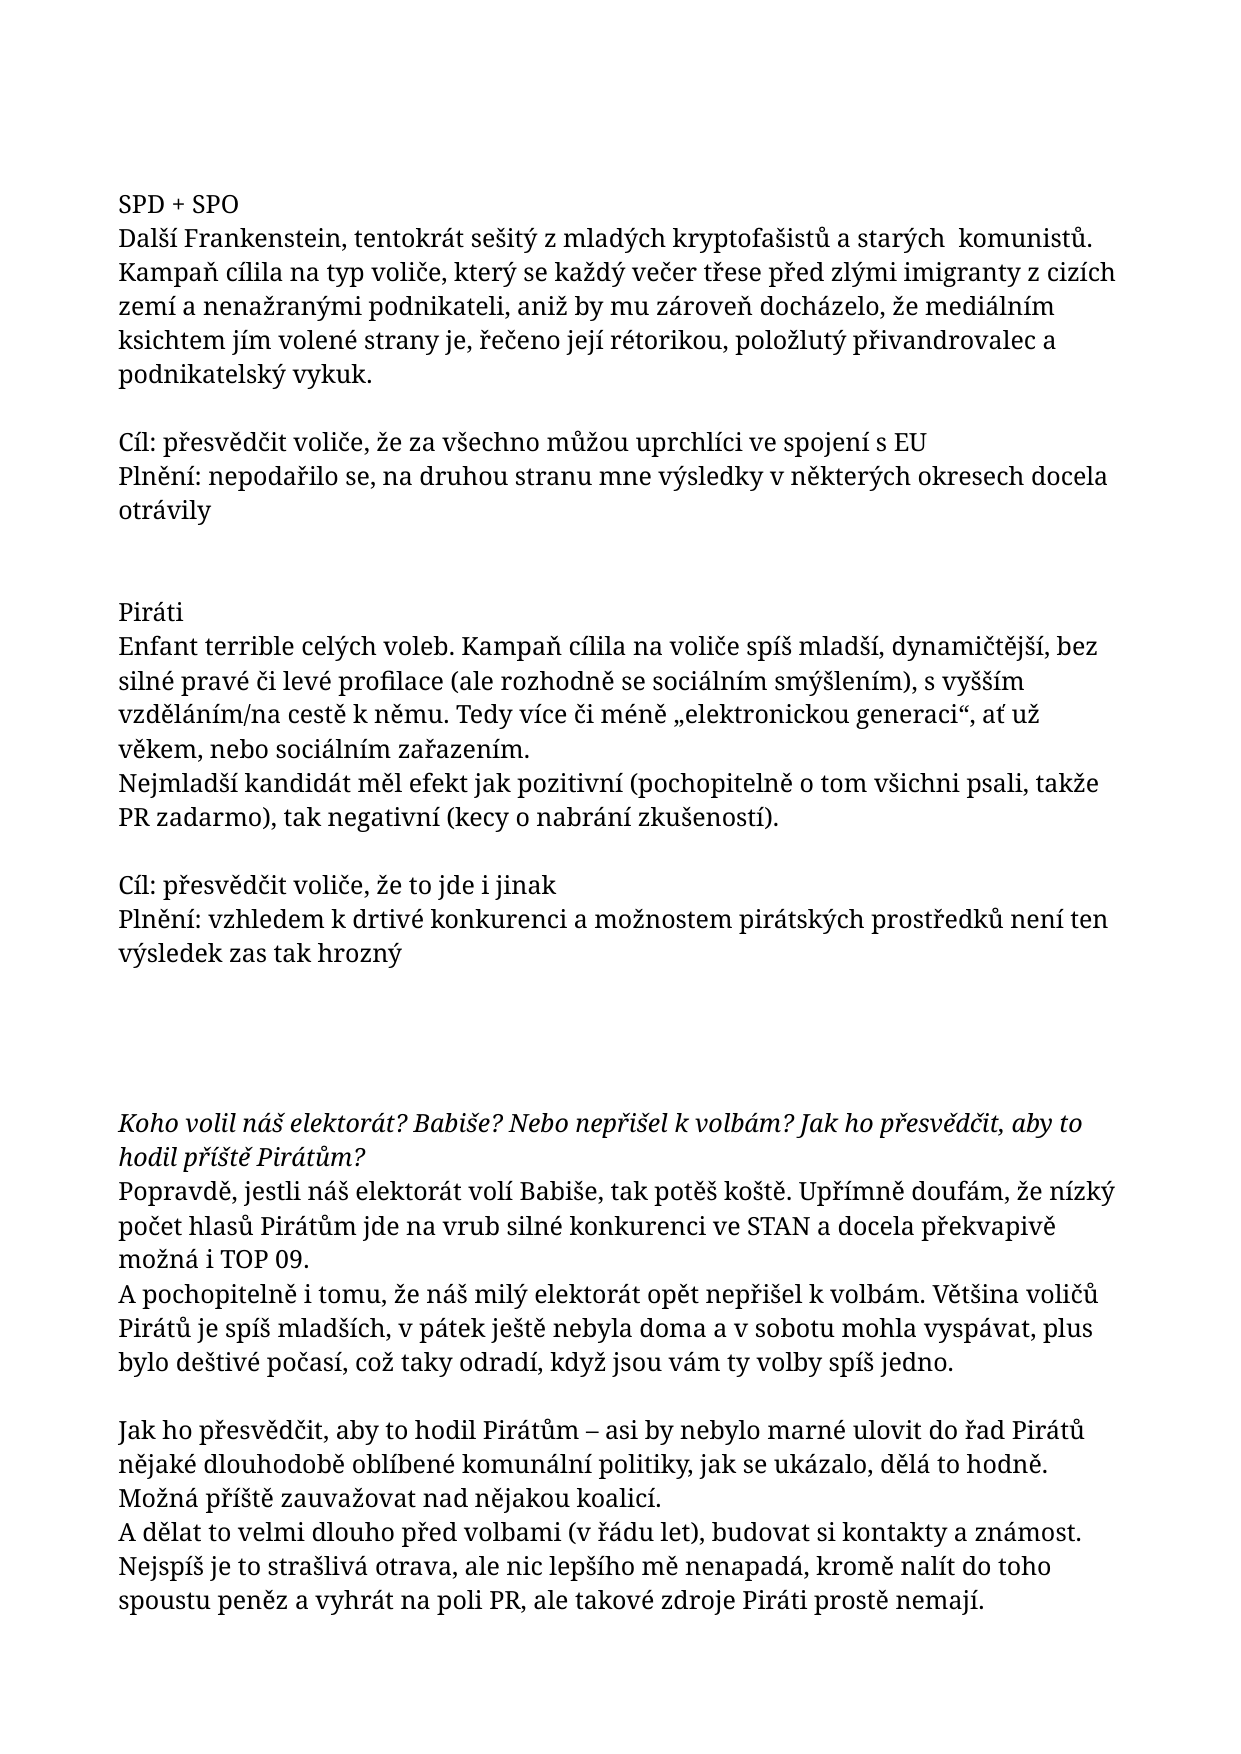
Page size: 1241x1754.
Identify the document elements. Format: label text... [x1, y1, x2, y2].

text A dělat to velmi dlouho před volbami (v řádu let), budovat si kontakty a známost. Nejspíš je to strašlivá otrava, ale nic lepšího mě nenapadá, kromě nalít do toho spoustu peněz a vyhrát na poli PR, ale takové zdroje Piráti prostě nemají. [118, 1515, 1122, 1617]
text Nejmladší kandidát měl efekt jak pozitivní (pochopitelně o tom všichni psali, takže PR zadarmo), tak negativní (kecy o nabrání zkušeností). [118, 765, 1122, 833]
text Piráti [118, 595, 1122, 629]
text Cíl: přesvědčit voliče, že to jde i jinak [118, 867, 1122, 902]
text Koho volil náš elektorát? Babiše? Nebo nepřišel k volbám? Jak ho přesvědčit, aby to hodil příště Pirátům? [118, 1106, 1122, 1174]
text Popravdě, jestli náš elektorát volí Babiše, tak potěš koště. Upřímně doufám, že nízký počet hlasů Pirátům jde na vrub silné konkurenci ve STAN a docela překvapivě možná i TOP 09. [118, 1174, 1122, 1276]
text Kampaň cílila na typ voliče, který se každý večer třese před zlými imigranty z cizích zemí a nenažranými podnikateli, aniž by mu zároveň docházelo, že mediálním ksichtem jím volené strany je, řečeno její rétorikou, položlutý přivandrovalec a podnikatelský vykuk. [118, 254, 1122, 391]
text Enfant terrible celých voleb. Kampaň cílila na voliče spíš mladší, dynamičtější, bez silné pravé či levé profilace (ale rozhodně se sociálním smýšlením), s vyšším vzděláním/na cestě k němu. Tedy více či méně „elektronickou generaci“, ať už věkem, nebo sociálním zařazením. [118, 629, 1122, 765]
text Cíl: přesvědčit voliče, že za všechno můžou uprchlíci ve spojení s EU [118, 425, 1122, 459]
text A pochopitelně i tomu, že náš milý elektorát opět nepřišel k volbám. Většina voličů Pirátů je spíš mladších, v pátek ještě nebyla doma a v sobotu mohla vyspávat, plus bylo deštivé počasí, což taky odradí, když jsou vám ty volby spíš jedno. [118, 1276, 1122, 1378]
text Jak ho přesvědčit, aby to hodil Pirátům – asi by nebylo marné ulovit do řad Pirátů nějaké dlouhodobě oblíbené komunální politiky, jak se ukázalo, dělá to hodně. Možná příště zauvažovat nad nějakou koalicí. [118, 1412, 1122, 1515]
text Plnění: nepodařilo se, na druhou stranu mne výsledky v některých okresech docela otrávily [118, 459, 1122, 527]
text SPD + SPO [118, 186, 1122, 220]
text Plnění: vzhledem k drtivé konkurenci a možnostem pirátských prostředků není ten výsledek zas tak hrozný [118, 902, 1122, 970]
text Další Frankenstein, tentokrát sešitý z mladých kryptofašistů a starých komunistů. [118, 220, 1122, 254]
